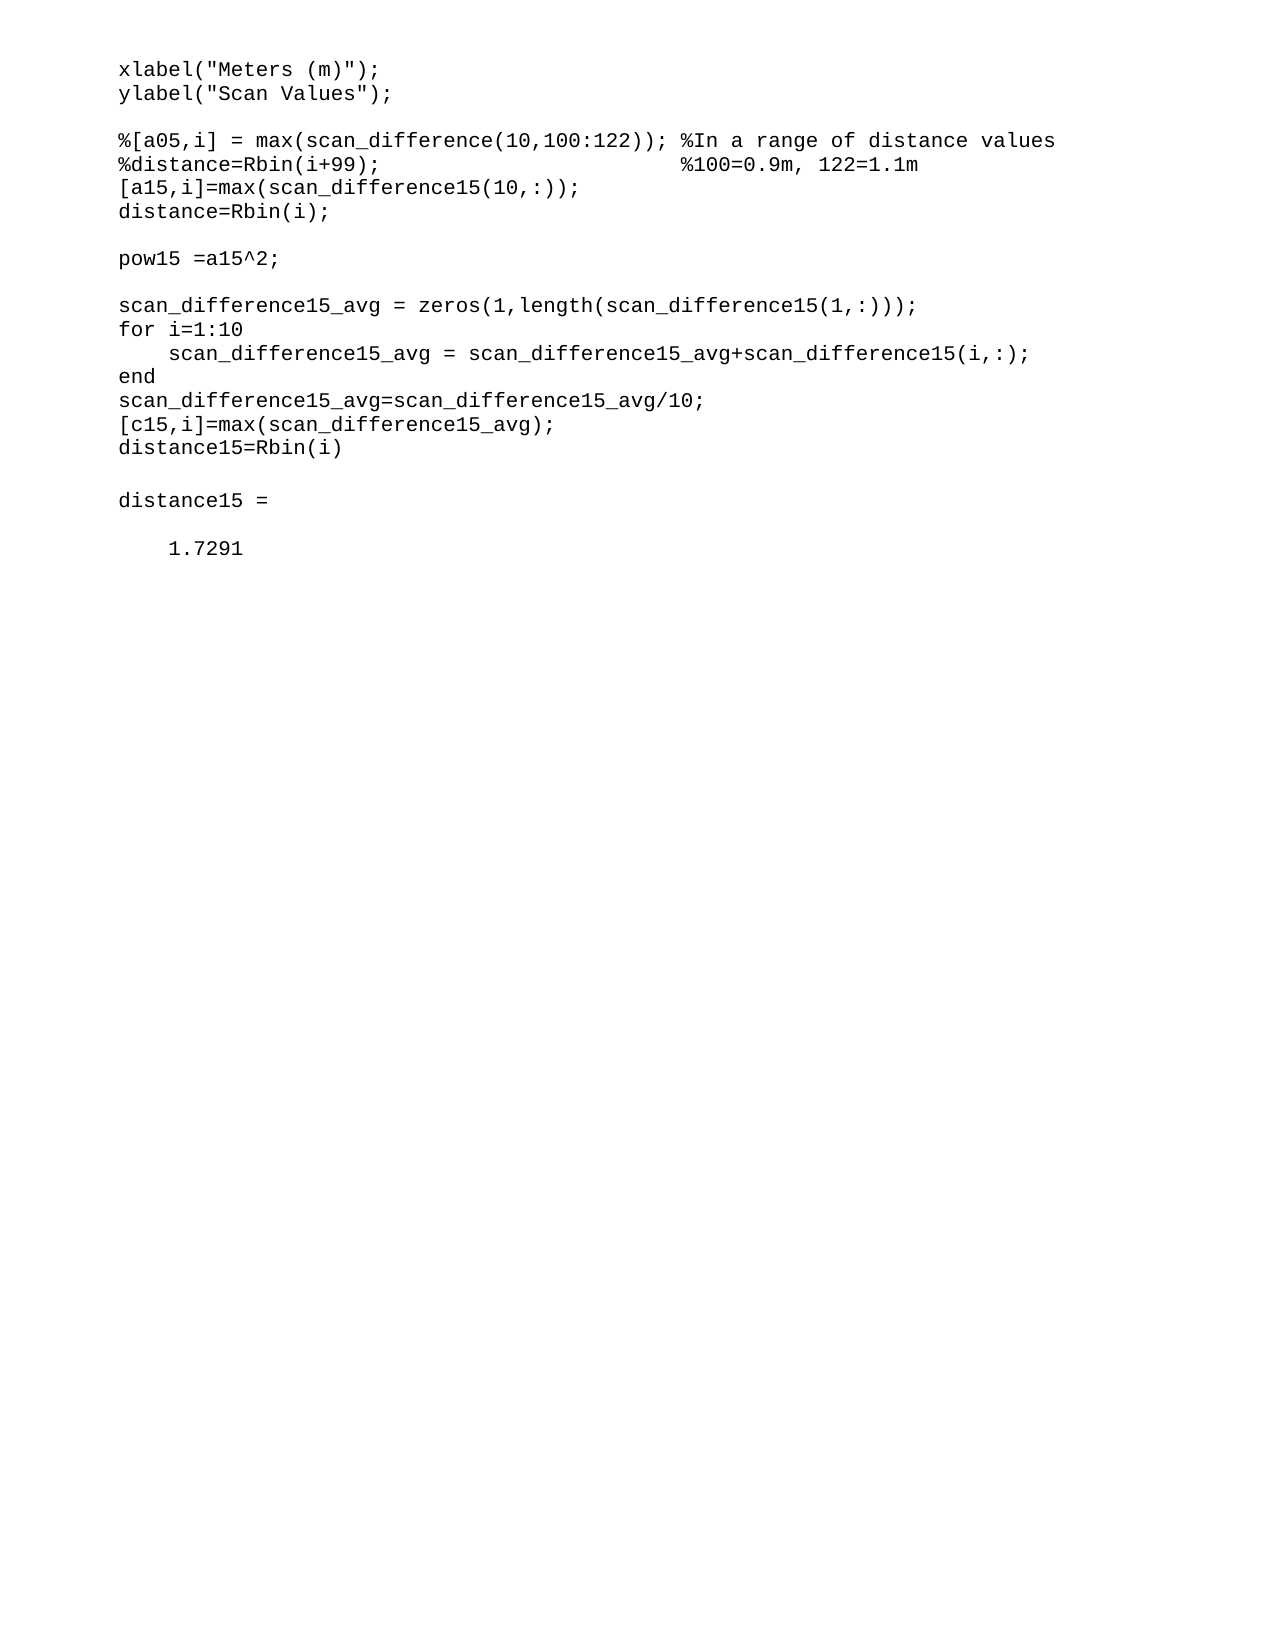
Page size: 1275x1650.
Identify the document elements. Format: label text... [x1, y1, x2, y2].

text [a15,i]=max(scan_difference15(10,:)); [118, 177, 1216, 201]
text distance=Rbin(i); [118, 201, 1216, 224]
text pow15 =a15^2; [118, 248, 1216, 272]
text xlabel("Meters (m)"); [118, 59, 1216, 83]
text distance15 = [118, 491, 1216, 514]
text scan_difference15_avg = zeros(1,length(scan_difference15(1,:))); [118, 296, 1216, 319]
text end [118, 366, 1216, 390]
text scan_difference15_avg = scan_difference15_avg+scan_difference15(i,:); [118, 343, 1216, 366]
text 1.7291 [118, 538, 1216, 561]
text ylabel("Scan Values"); [118, 83, 1216, 106]
text [c15,i]=max(scan_difference15_avg); [118, 414, 1216, 437]
text scan_difference15_avg=scan_difference15_avg/10; [118, 390, 1216, 414]
text for i=1:10 [118, 319, 1216, 343]
text %[a05,i] = max(scan_difference(10,100:122)); %In a range of distance values [118, 130, 1216, 154]
text distance15=Rbin(i) [118, 437, 1216, 461]
text %distance=Rbin(i+99); %100=0.9m, 122=1.1m [118, 154, 1216, 177]
